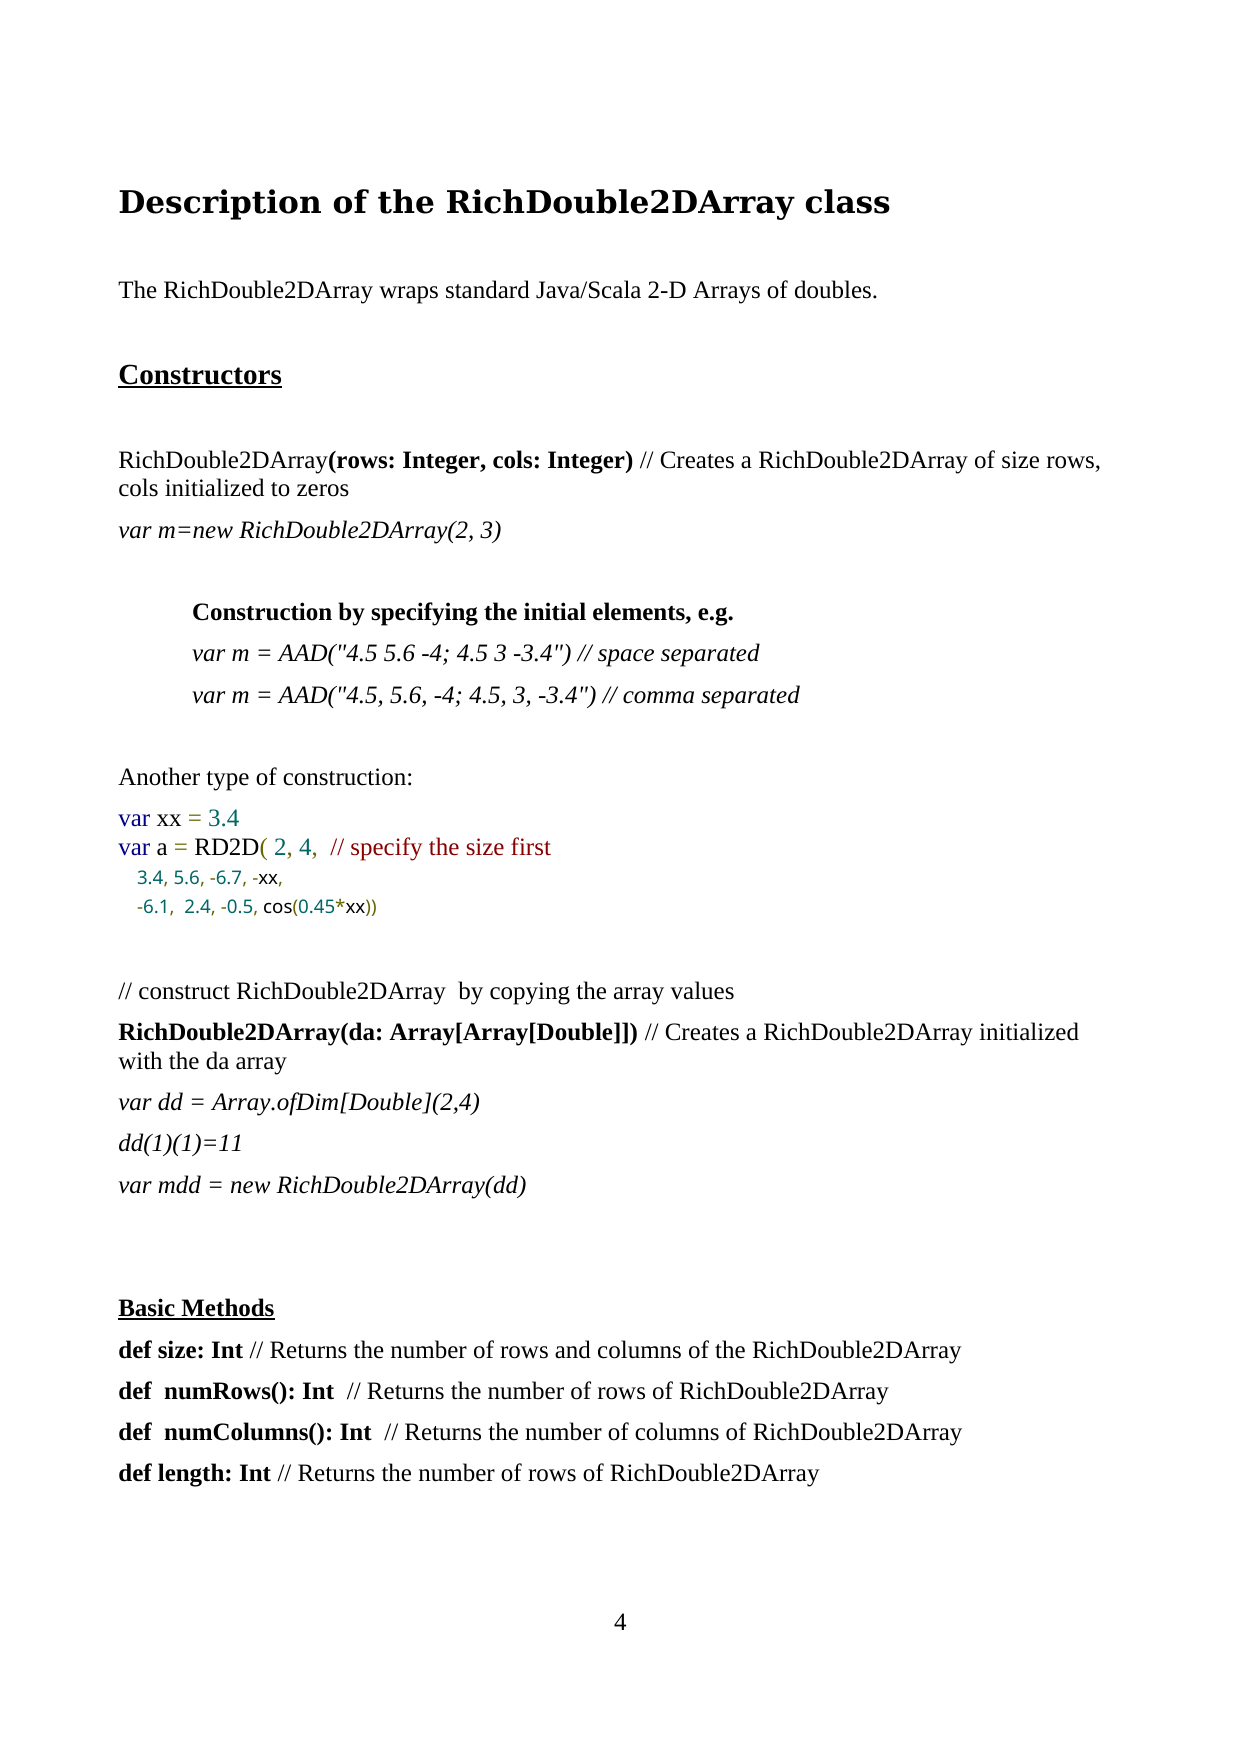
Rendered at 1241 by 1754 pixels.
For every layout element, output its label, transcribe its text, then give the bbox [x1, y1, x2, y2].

text Basic Methods [118, 1293, 1122, 1322]
text // construct RichDouble2DArray by copying the array values [118, 976, 1122, 1005]
text def length: Int // Returns the number of rows of RichDouble2DArray [118, 1458, 1122, 1487]
text The RichDouble2DArray wraps standard Java/Scala 2-D Arrays of doubles. [118, 275, 1122, 304]
text var a = RD2D( 2, 4, // specify the size first [118, 832, 1122, 861]
text -6.1, 2.4, -0.5, cos(0.45*xx)) [118, 890, 1122, 918]
text var xx = 3.4 [118, 803, 1122, 832]
list var m = AAD("4.5, 5.6, -4; 4.5, 3, -3.4") // comma separated [162, 680, 1122, 708]
text var m=new RichDouble2DArray(2, 3) [118, 515, 1122, 543]
text def size: Int // Returns the number of rows and columns of the RichDouble2DArray [118, 1335, 1122, 1363]
text Constructors [118, 357, 1122, 391]
text Another type of construction: [118, 762, 1122, 791]
text def numColumns(): Int // Returns the number of columns of RichDouble2DArray [118, 1417, 1122, 1446]
list Construction by specifying the initial elements, e.g. [162, 597, 1122, 626]
text RichDouble2DArray(rows: Integer, cols: Integer) // Creates a RichDouble2DArray of size rows, cols initialized to zeros [118, 445, 1122, 502]
text 3.4, 5.6, -6.7, -xx, [118, 861, 1122, 890]
subtitle Description of the RichDouble2DArray class [118, 184, 1122, 221]
text def numRows(): Int // Returns the number of rows of RichDouble2DArray [118, 1376, 1122, 1405]
text var mdd = new RichDouble2DArray(dd) [118, 1170, 1122, 1198]
text dd(1)(1)=11 [118, 1128, 1122, 1157]
text var dd = Array.ofDim[Double](2,4) [118, 1087, 1122, 1116]
list var m = AAD("4.5 5.6 -4; 4.5 3 -3.4") // space separated [162, 638, 1122, 667]
text RichDouble2DArray(da: Array[Array[Double]]) // Creates a RichDouble2DArray initialized with the da array [118, 1017, 1122, 1075]
